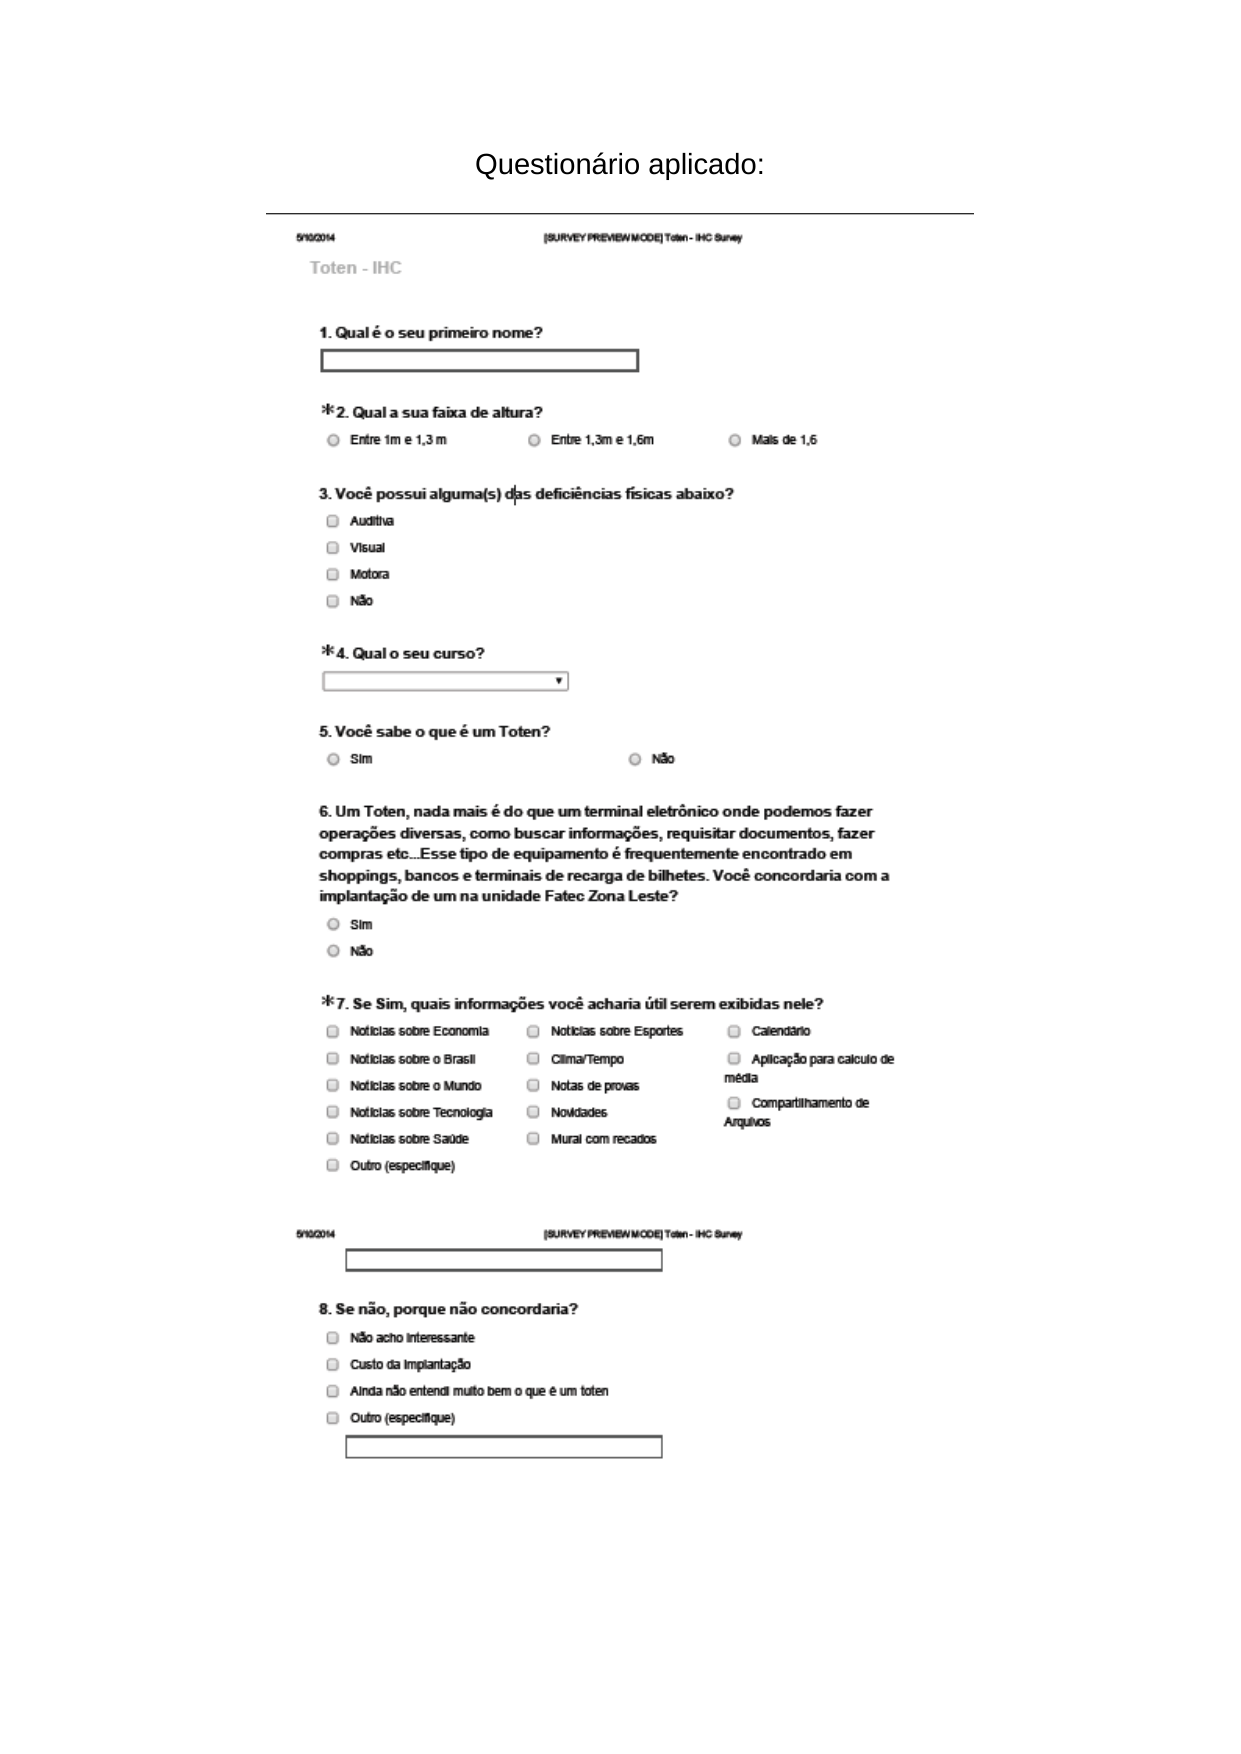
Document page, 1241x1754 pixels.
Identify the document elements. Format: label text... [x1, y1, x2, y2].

text Questionário aplicado: [118, 147, 1122, 180]
